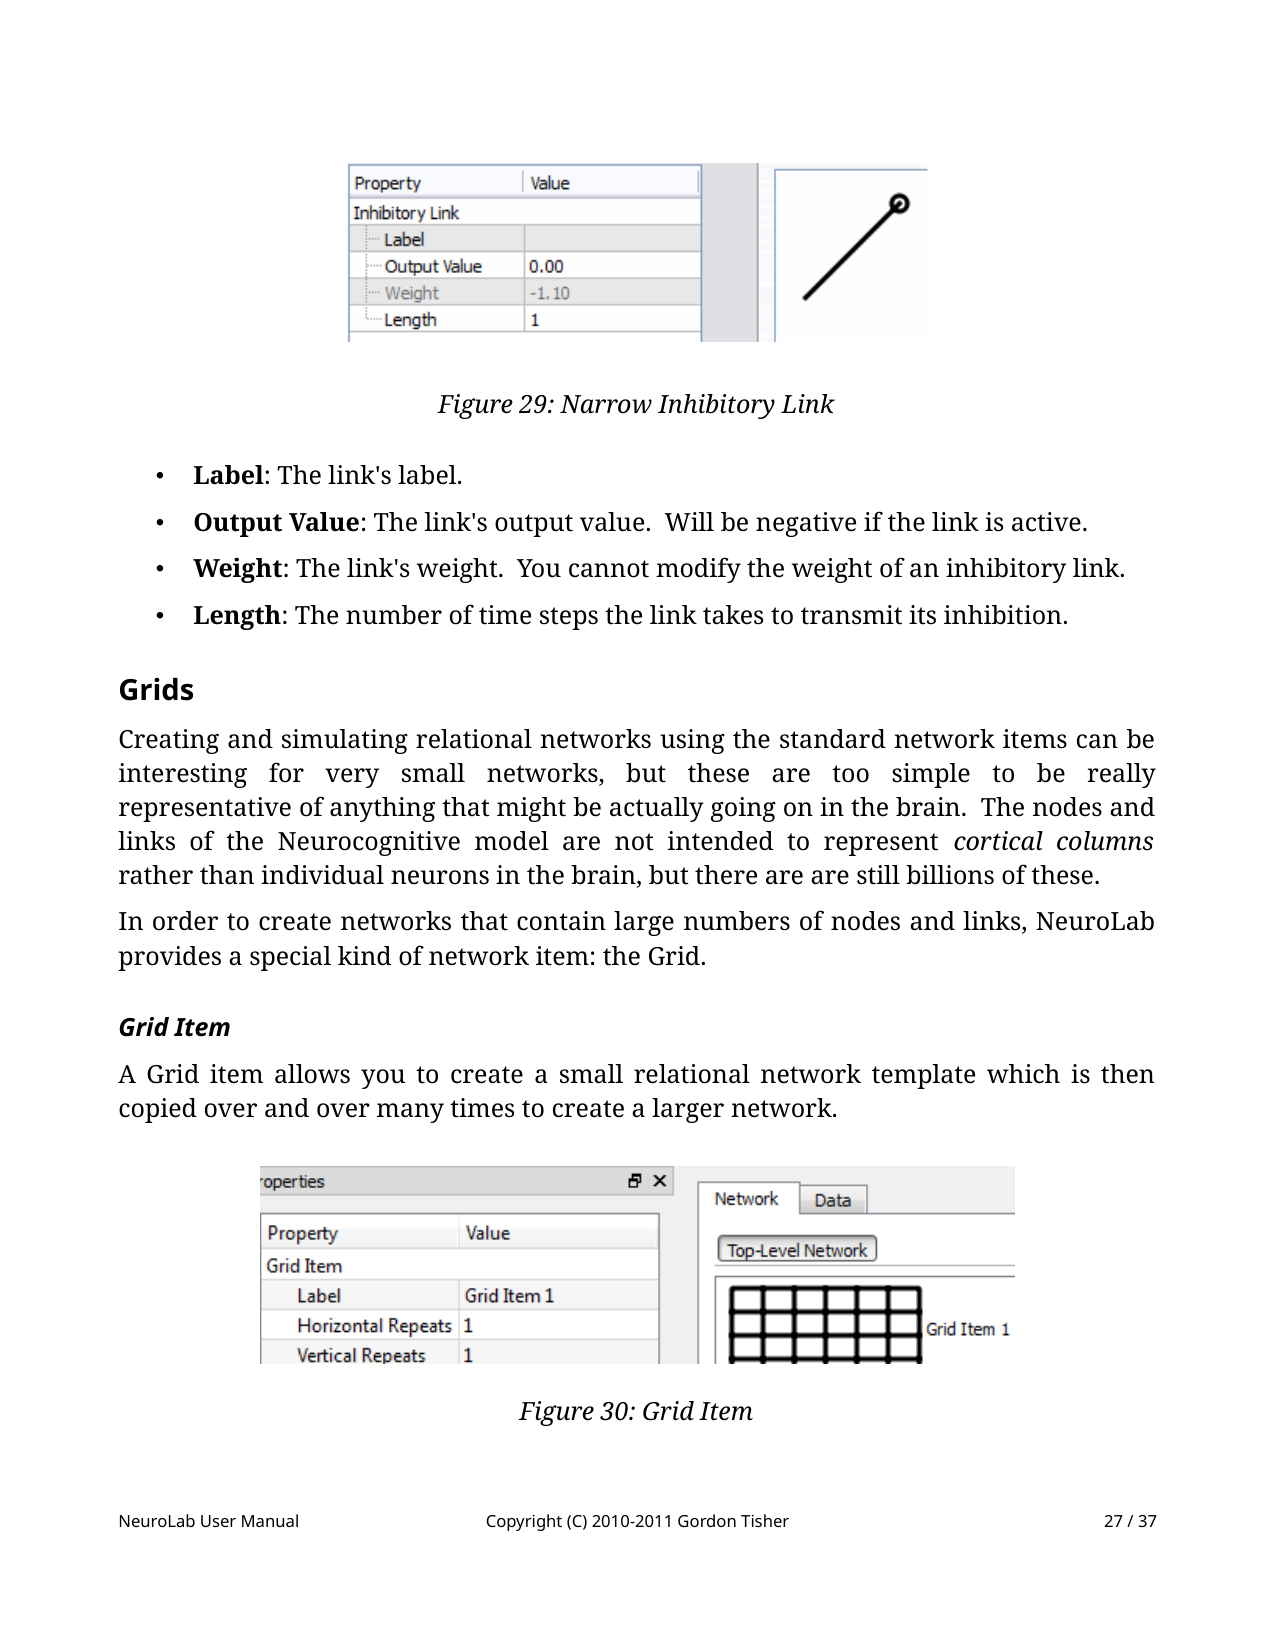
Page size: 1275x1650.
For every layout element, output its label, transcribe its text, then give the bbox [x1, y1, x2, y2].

text A Grid item allows you to create a small relational network template which is then copied over and over many times to create a larger network. [118, 1056, 1157, 1124]
text Figure 29: Narrow Inhibitory Link [118, 118, 1157, 420]
picture [347, 163, 928, 342]
subtitle Grid Item [118, 1010, 1157, 1044]
list Length: The number of time steps the link takes to transmit its inhibition. [156, 597, 1157, 632]
list Label: The link's label. [156, 458, 1157, 492]
text Figure 30: Grid Item [118, 1174, 1157, 1428]
picture [260, 1166, 1015, 1364]
list Weight: The link's weight. You cannot modify the weight of an inhibitory link. [156, 551, 1157, 585]
subtitle Grids [118, 669, 1157, 709]
list Output Value: The link's output value. Will be negative if the link is active. [156, 504, 1157, 538]
text Creating and simulating relational networks using the standard network items can be interesting for very small networks, but these are too simple to be really representative of anything that might be actually going on in the brain. The nodes and links of the Neurocognitive model are not intended to represent cortical columns rather than individual neurons in the brain, but there are are still billions of these. [118, 721, 1157, 892]
text In order to create networks that contain large numbers of nodes and links, NeuroLab provides a special kind of network item: the Grid. [118, 904, 1157, 972]
